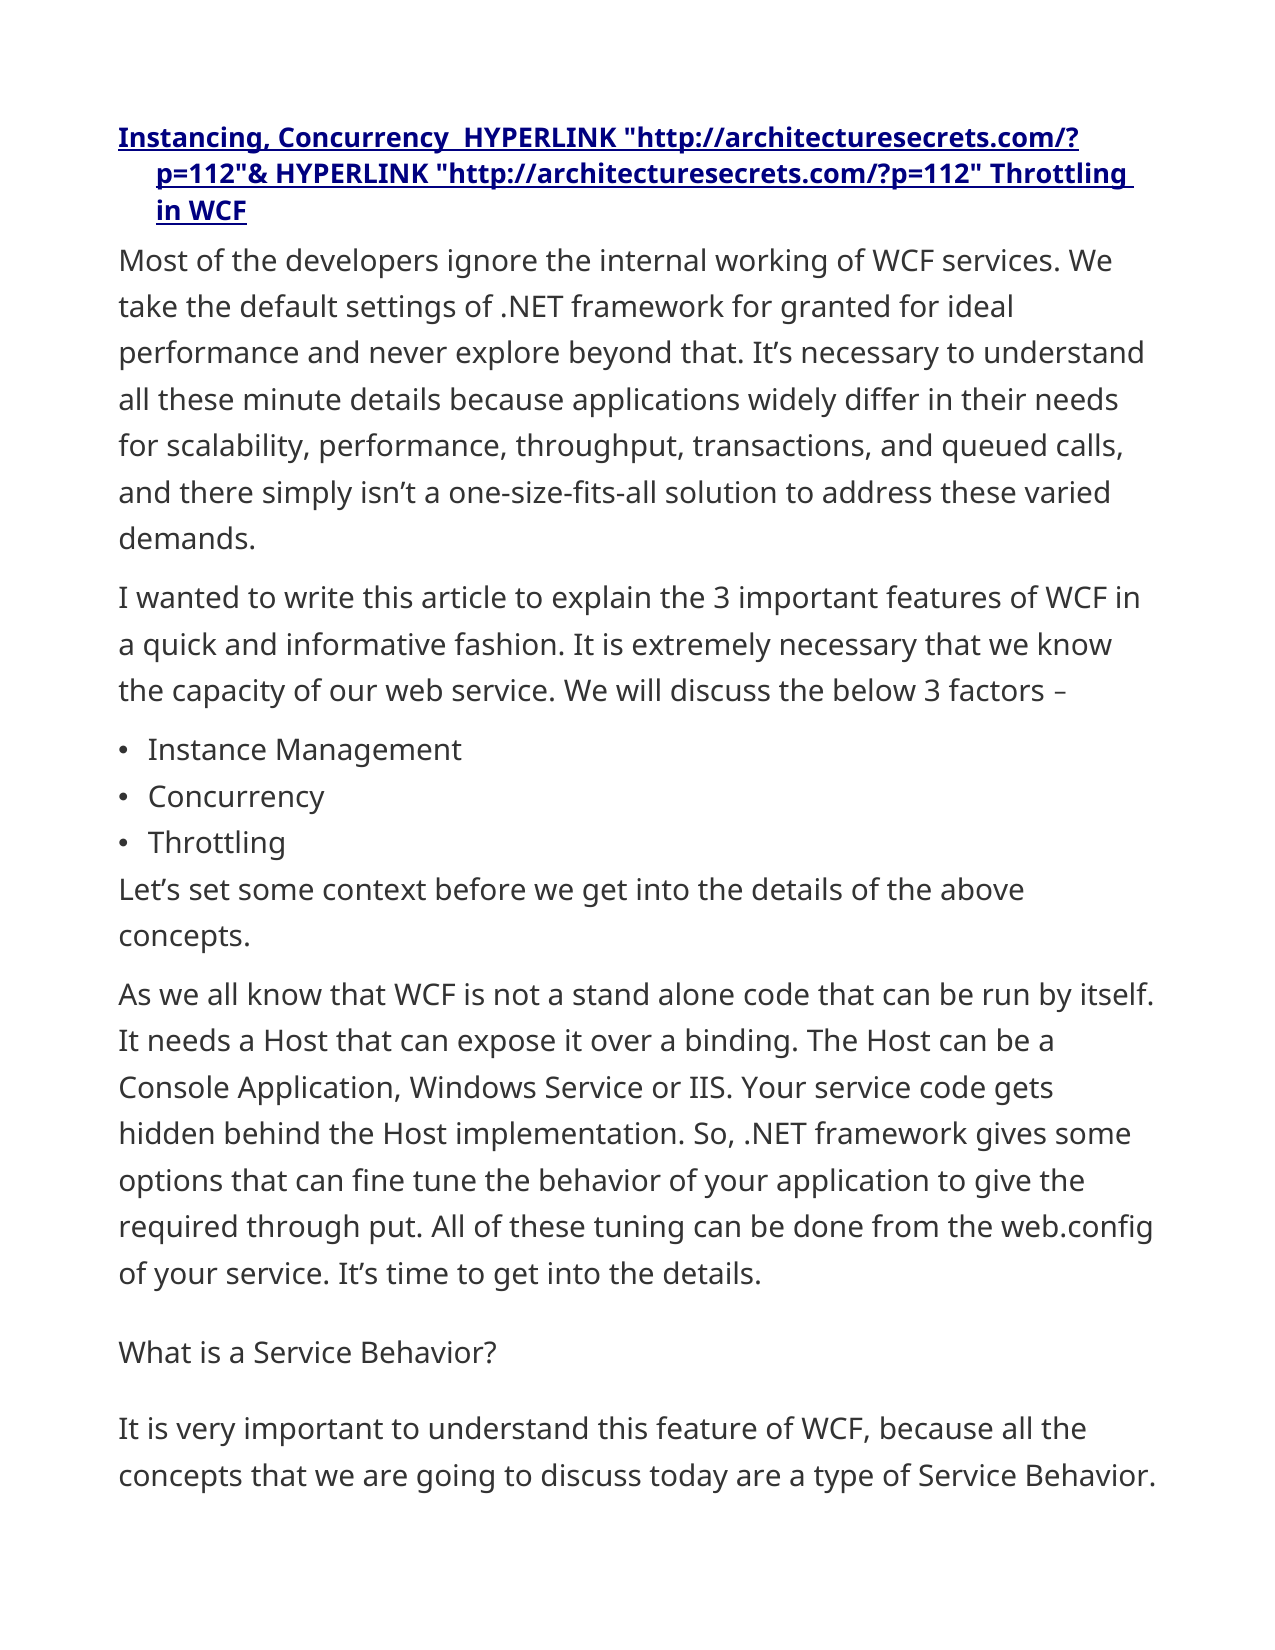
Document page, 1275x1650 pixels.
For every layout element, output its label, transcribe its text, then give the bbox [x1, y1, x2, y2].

text As we all know that WCF is not a stand alone code that can be run by itself. It needs a Host that can expose it over a binding. The Host can be a Console Application, Windows Service or IIS. Your service code gets hidden behind the Host implementation. So, .NET framework gives some options that can fine tune the behavior of your application to give the required through put. All of these tuning can be done from the web.config of your service. It’s time to get into the details. [118, 973, 1157, 1293]
text Instancing, Concurrency HYPERLINK "http://architecturesecrets.com/?p=112"& HYPERLINK "http://architecturesecrets.com/?p=112" Throttling in WCF [118, 118, 1157, 229]
list Throttling [118, 822, 1157, 862]
text Let’s set some context before we get into the details of the above concepts. [118, 868, 1157, 955]
list Concurrency [118, 775, 1157, 816]
text Most of the developers ignore the internal working of WCF services. We take the default settings of .NET framework for granted for ideal performance and never explore beyond that. It’s necessary to understand all these minute details because applications widely differ in their needs for scalability, performance, throughput, transactions, and queued calls, and there simply isn’t a one-size-fits-all solution to address these varied demands. [118, 239, 1157, 558]
list Instance Management [118, 729, 1157, 769]
text What is a Service Behavior? [118, 1332, 1157, 1372]
text It is very important to understand this feature of WCF, because all the concepts that we are going to discuss today are a type of Service Behavior. [118, 1408, 1157, 1495]
text I wanted to write this article to explain the 3 important features of WCF in a quick and informative fashion. It is extremely necessary that we know the capacity of our web service. We will discuss the below 3 factors – [118, 577, 1157, 710]
